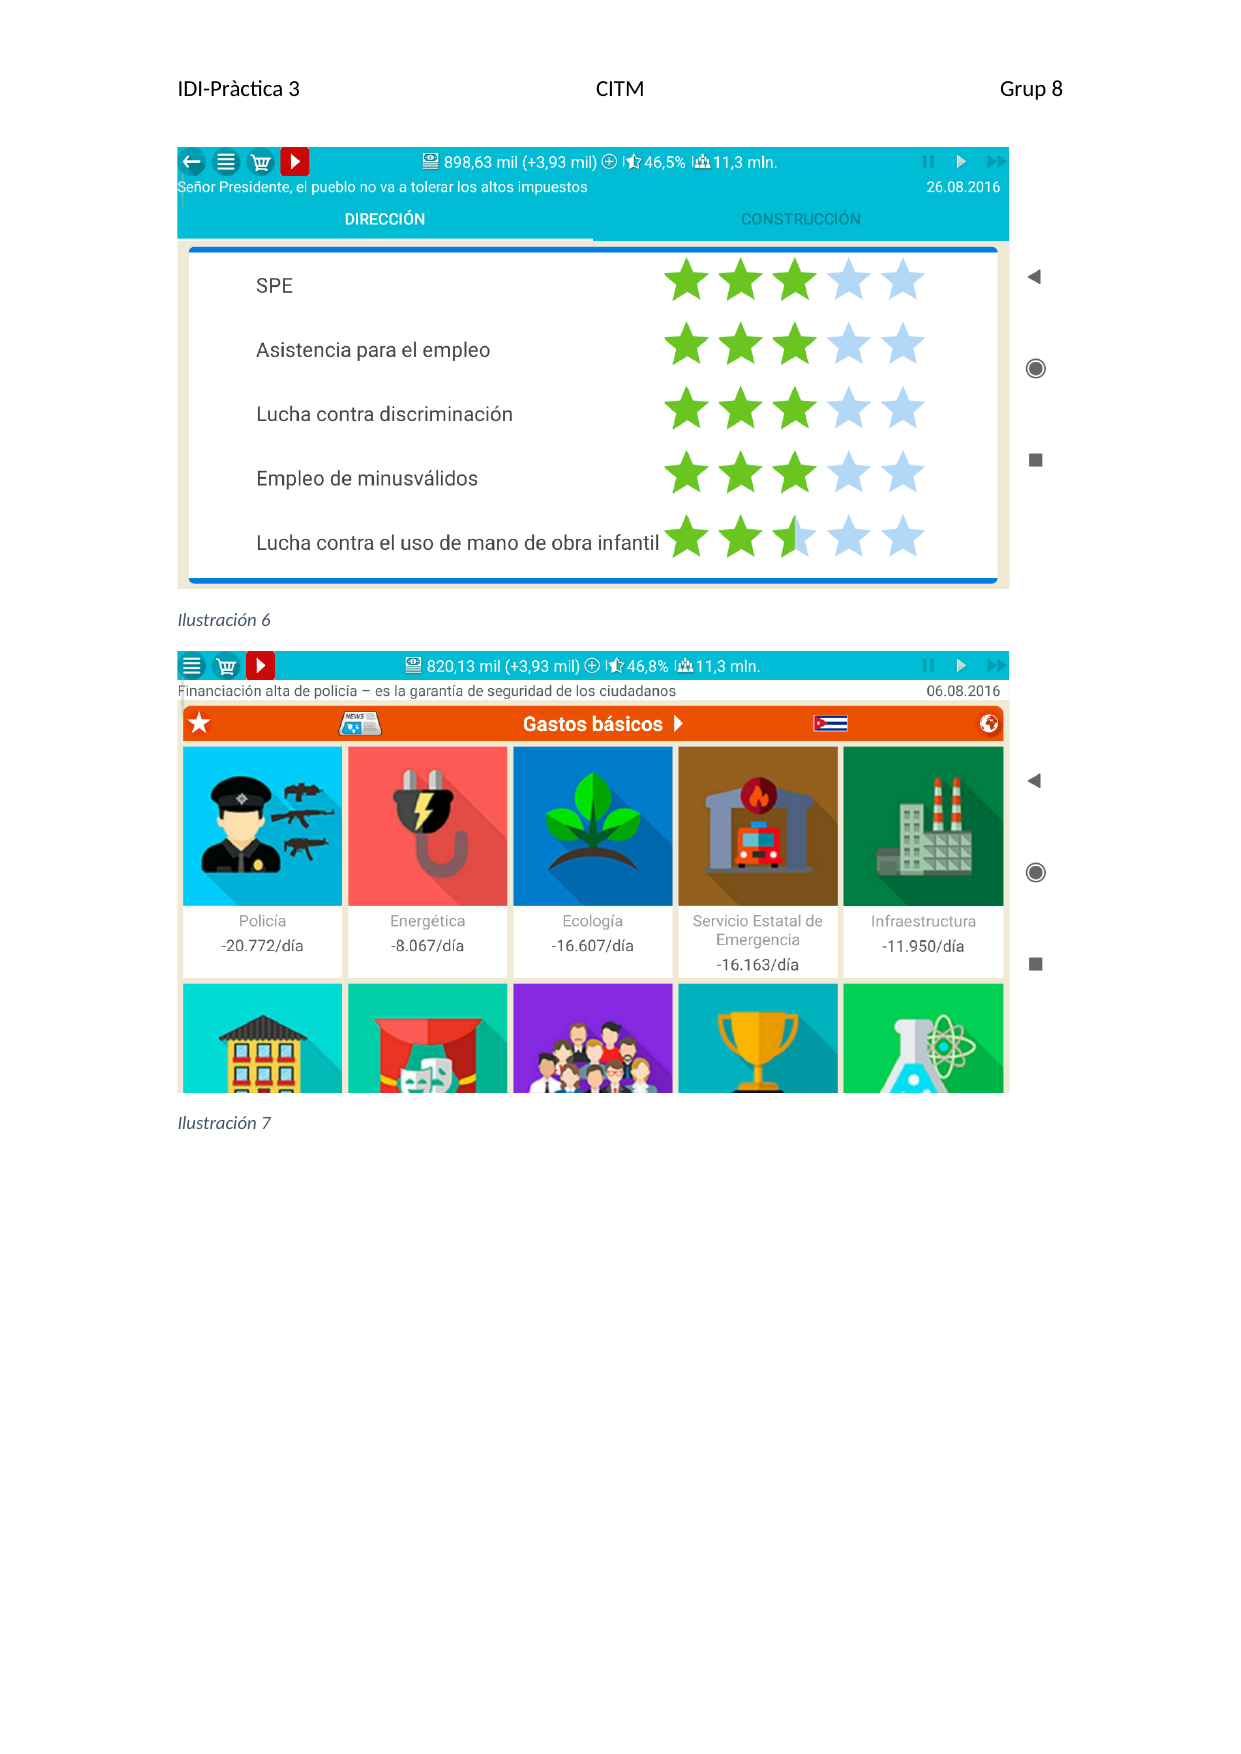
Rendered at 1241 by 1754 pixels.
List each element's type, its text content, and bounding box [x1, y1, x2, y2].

picture [177, 651, 1062, 1093]
text Ilustración 7 [177, 1112, 1063, 1134]
picture [177, 147, 1062, 589]
text Ilustración 6 [177, 608, 1063, 631]
